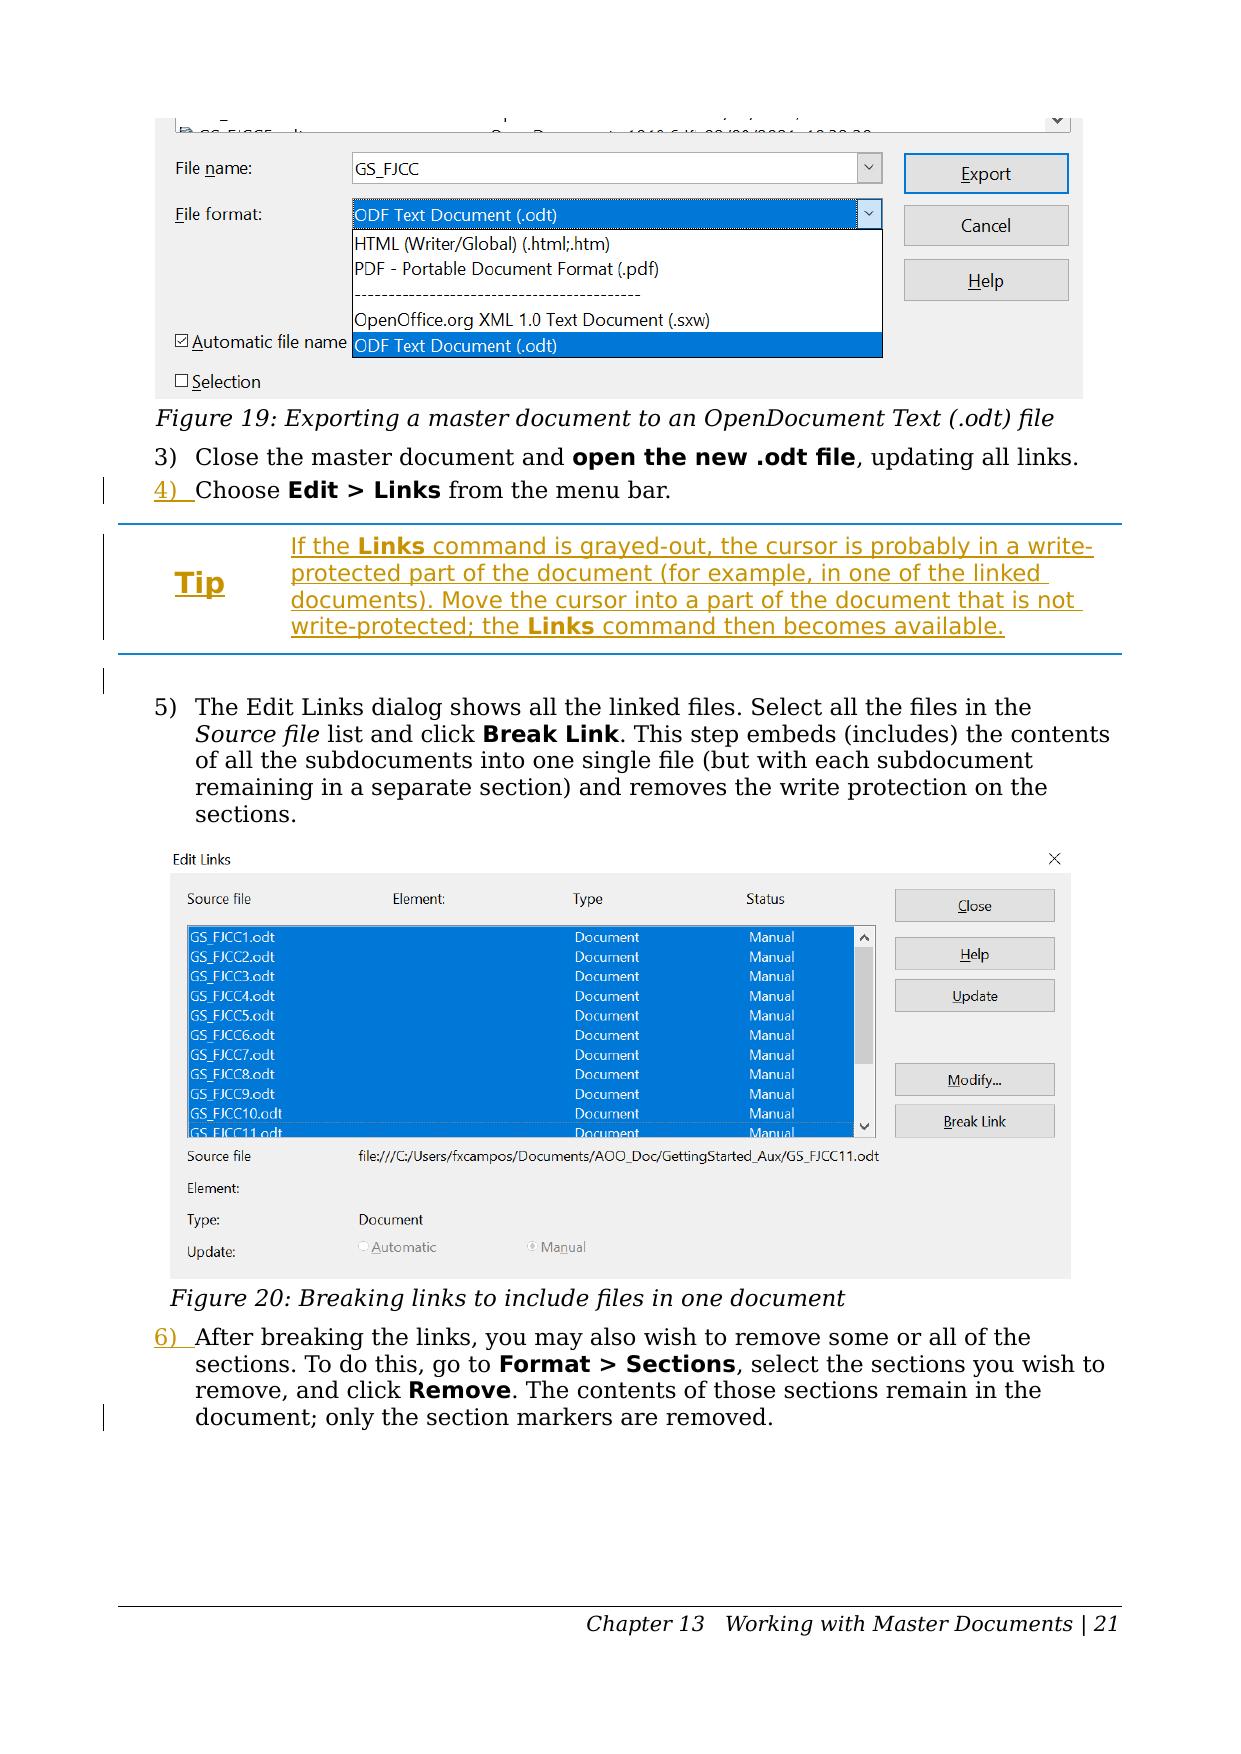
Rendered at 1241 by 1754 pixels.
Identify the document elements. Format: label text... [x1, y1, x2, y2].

picture [155, 118, 1083, 399]
list After breaking the links, you may also wish to remove some or all of the sections. To do this, go to Format > Sections, select the sections you wish to remove, and click Remove. The contents of those sections remain in the document; only the section markers are removed. [177, 1324, 1122, 1431]
list Choose Edit > Links from the menu bar. [177, 477, 1122, 504]
table_header If the Links command is grayed-out, the cursor is probably in a write-protected part of the document (for example, in one of the linked documents). Move the cursor into a part of the document that is not write-protected; the Links command then becomes available. [281, 525, 1122, 653]
table_header Tip [118, 525, 281, 653]
text Figure 20: Breaking links to include files in one document [170, 1285, 1070, 1312]
text Figure 19: Exporting a master document to an OpenDocument Text (.odt) file [156, 405, 1084, 432]
picture [170, 846, 1071, 1279]
list Close the master document and open the new .odt file, updating all links. [177, 444, 1122, 471]
list The Edit Links dialog shows all the linked files. Select all the files in the Source file list and click Break Link. This step embeds (includes) the contents of all the subdocuments into one single file (but with each subdocument remaining in a separate section) and removes the write protection on the sections. [177, 694, 1122, 828]
